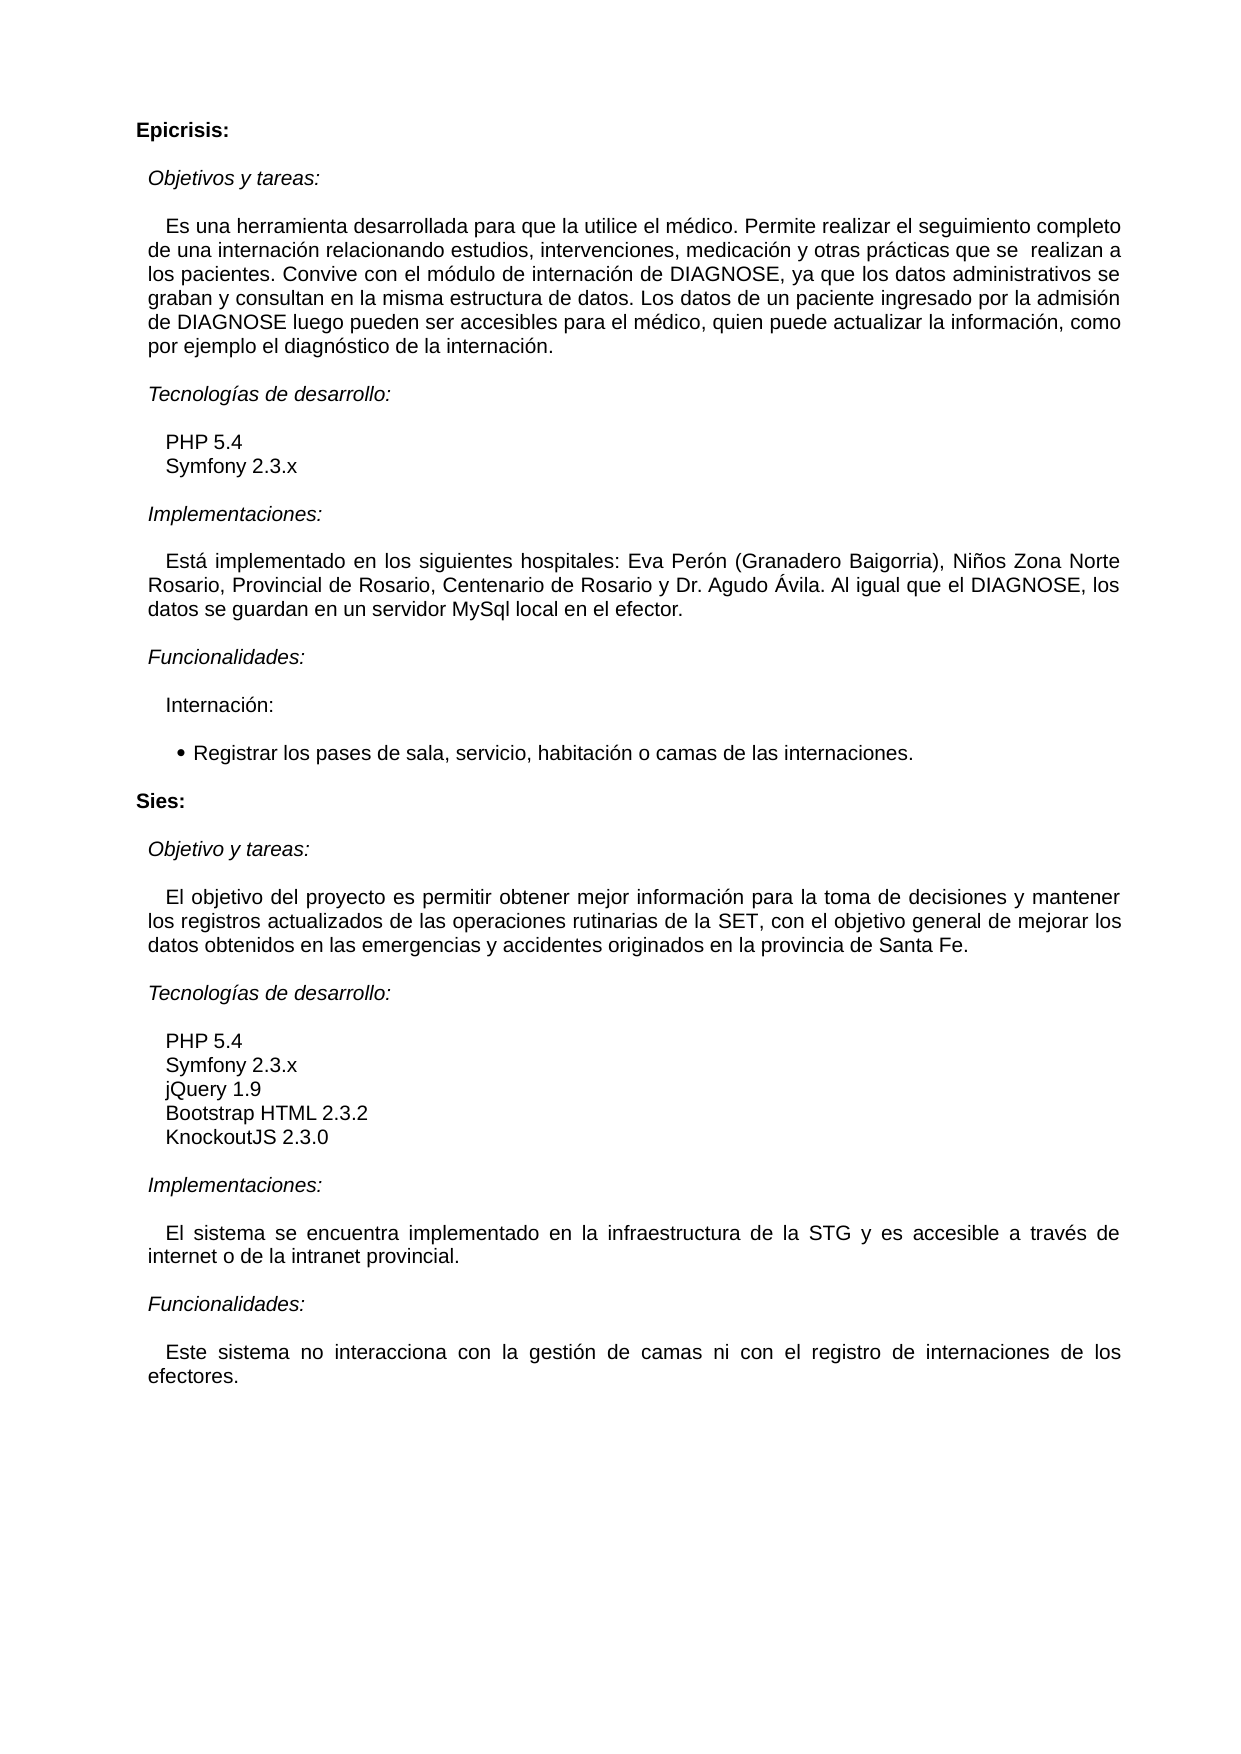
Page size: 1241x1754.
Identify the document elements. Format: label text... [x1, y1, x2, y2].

text Bootstrap HTML 2.3.2 [165, 1101, 1122, 1124]
text KnockoutJS 2.3.0 [165, 1124, 1122, 1148]
text Este sistema no interacciona con la gestión de camas ni con el registro de internaciones de los efectores. [148, 1340, 1122, 1388]
text Objetivo y tareas: [148, 837, 1122, 861]
text Tecnologías de desarrollo: [148, 382, 1122, 406]
text El sistema se encuentra implementado en la infraestructura de la STG y es accesible a través de internet o de la intranet provincial. [148, 1220, 1122, 1268]
text Internación: [165, 693, 1122, 717]
text Implementaciones: [148, 501, 1122, 525]
text PHP 5.4 [165, 1029, 1122, 1053]
text Funcionalidades: [148, 1292, 1122, 1316]
text Es una herramienta desarrollada para que la utilice el médico. Permite realizar el seguimiento completo de una internación relacionando estudios, intervenciones, medicación y otras prácticas que se realizan a los pacientes. Convive con el módulo de internación de DIAGNOSE, ya que los datos administrativos se graban y consultan en la misma estructura de datos. Los datos de un paciente ingresado por la admisión de DIAGNOSE luego pueden ser accesibles para el médico, quien puede actualizar la información, como por ejemplo el diagnóstico de la internación. [148, 214, 1122, 358]
text El objetivo del proyecto es permitir obtener mejor información para la toma de decisiones y mantener los registros actualizados de las operaciones rutinarias de la SET, con el objetivo general de mejorar los datos obtenidos en las emergencias y accidentes originados en la provincia de Santa Fe. [148, 885, 1122, 957]
text Objetivos y tareas: [148, 166, 1122, 190]
text Funcionalidades: [148, 645, 1122, 669]
list Registrar los pases de sala, servicio, habitación o camas de las internaciones. [177, 741, 1122, 765]
text Está implementado en los siguientes hospitales: Eva Perón (Granadero Baigorria), Niños Zona Norte Rosario, Provincial de Rosario, Centenario de Rosario y Dr. Agudo Ávila. Al igual que el DIAGNOSE, los datos se guardan en un servidor MySql local en el efector. [148, 549, 1122, 621]
text Sies: [136, 789, 1122, 813]
text Symfony 2.3.x [148, 453, 1122, 477]
text Tecnologías de desarrollo: [148, 981, 1122, 1005]
text Implementaciones: [148, 1172, 1122, 1196]
text Epicrisis: [136, 118, 1122, 142]
text jQuery 1.9 [165, 1077, 1122, 1101]
text Symfony 2.3.x [165, 1053, 1122, 1077]
text PHP 5.4 [148, 429, 1122, 453]
